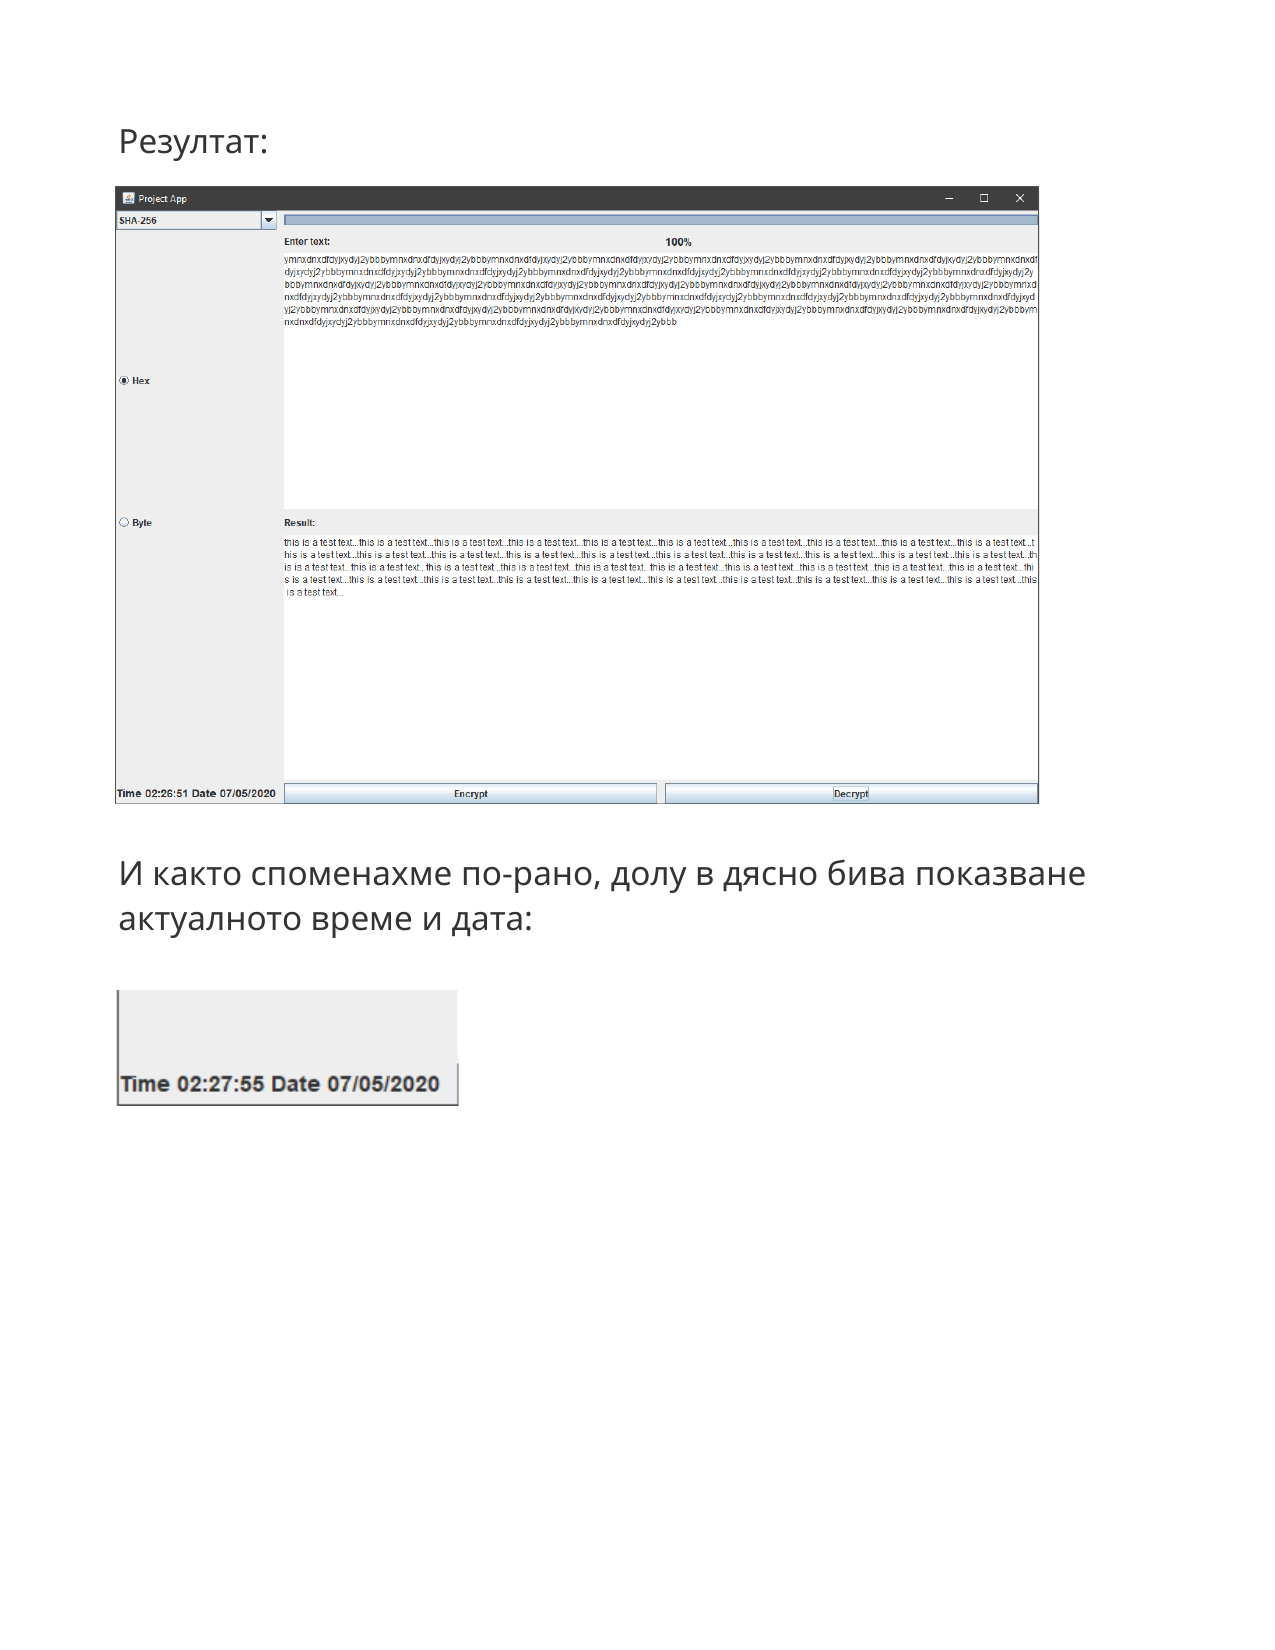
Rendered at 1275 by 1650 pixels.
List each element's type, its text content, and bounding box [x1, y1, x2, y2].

picture [116, 990, 459, 1106]
text И както споменахме по-рано, долу в дясно бива показване актуалното време и дата: [118, 849, 1157, 940]
picture [115, 186, 1040, 804]
text Резултат: [118, 118, 1157, 163]
